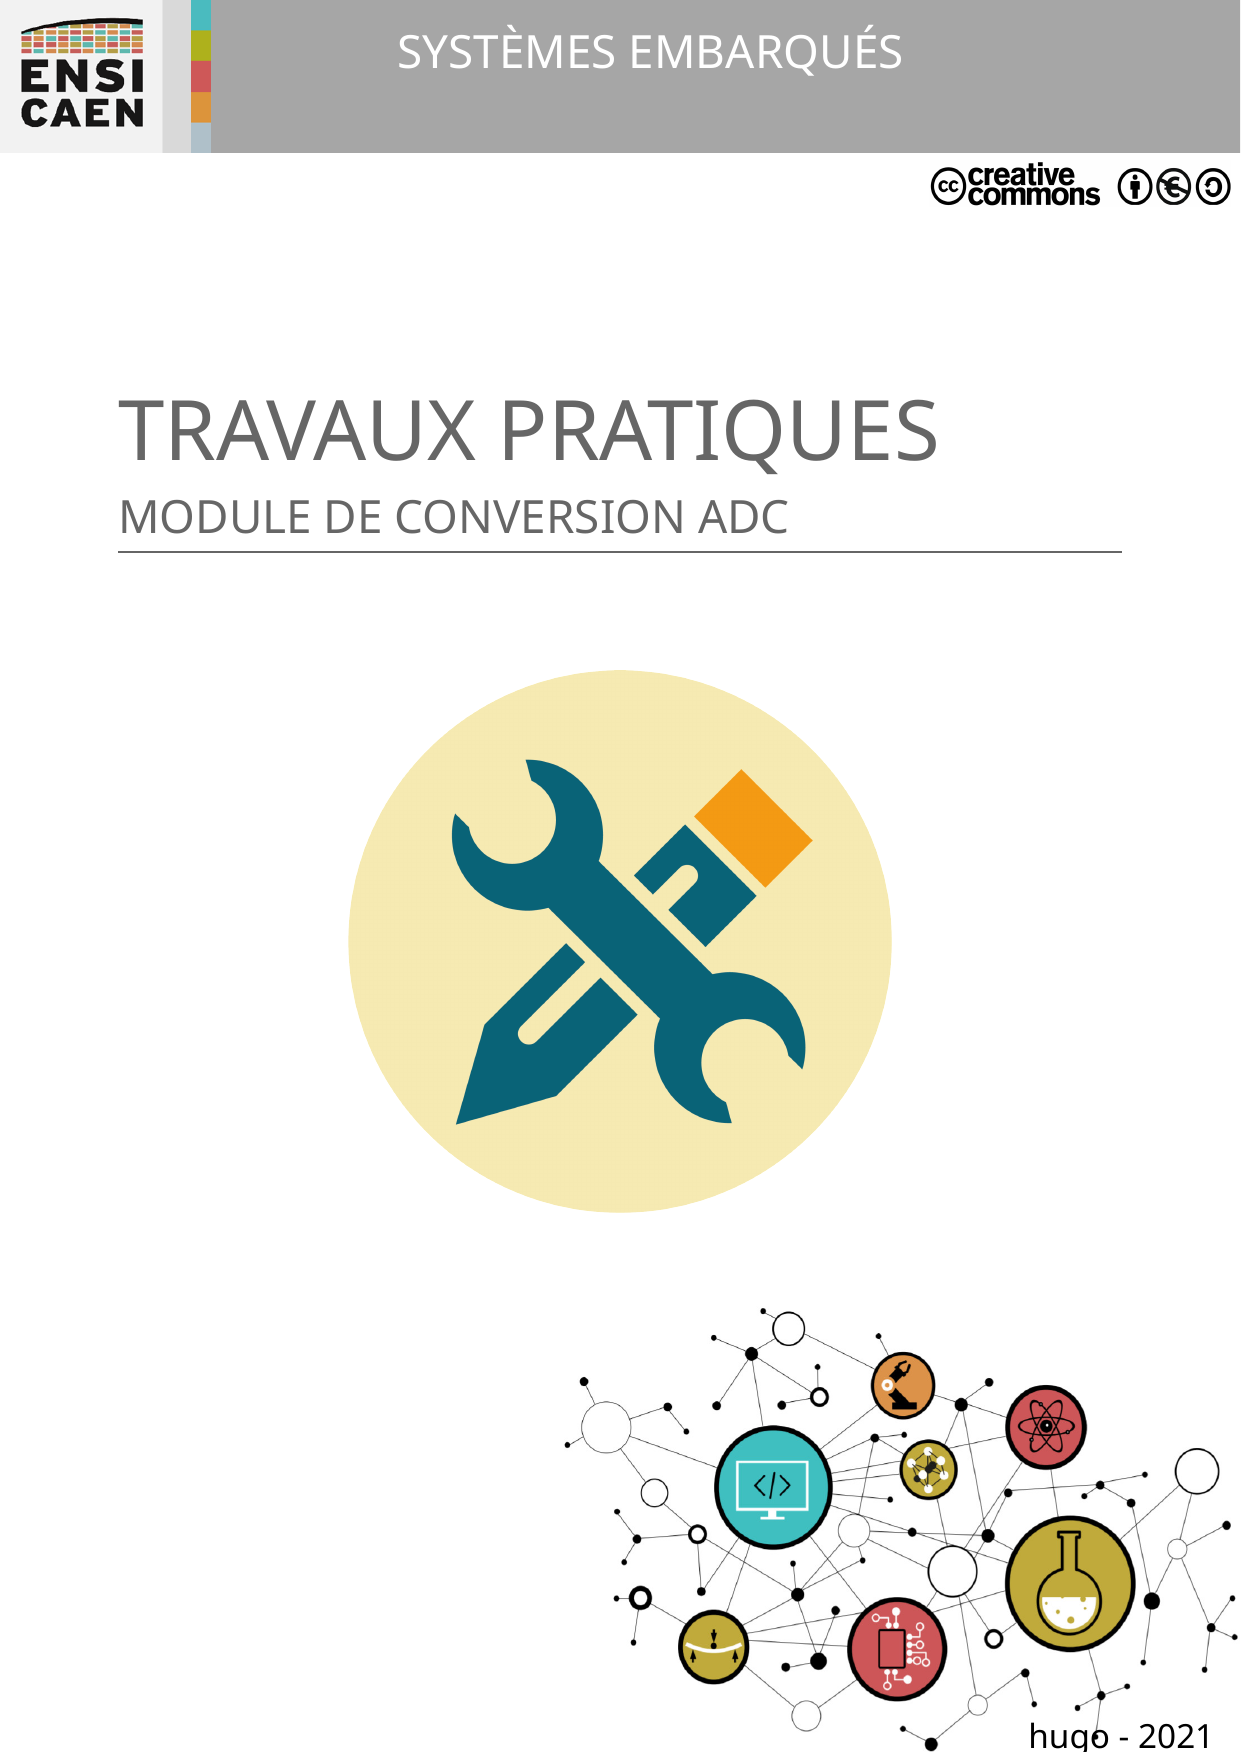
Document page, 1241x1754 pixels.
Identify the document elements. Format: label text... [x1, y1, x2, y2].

text TRAVAUX PRATIQUES [118, 371, 1122, 485]
text MODULE DE CONVERSION ADC [118, 485, 1122, 547]
picture [348, 670, 892, 1213]
picture [0, 0, 1241, 153]
picture [559, 1306, 1241, 1754]
